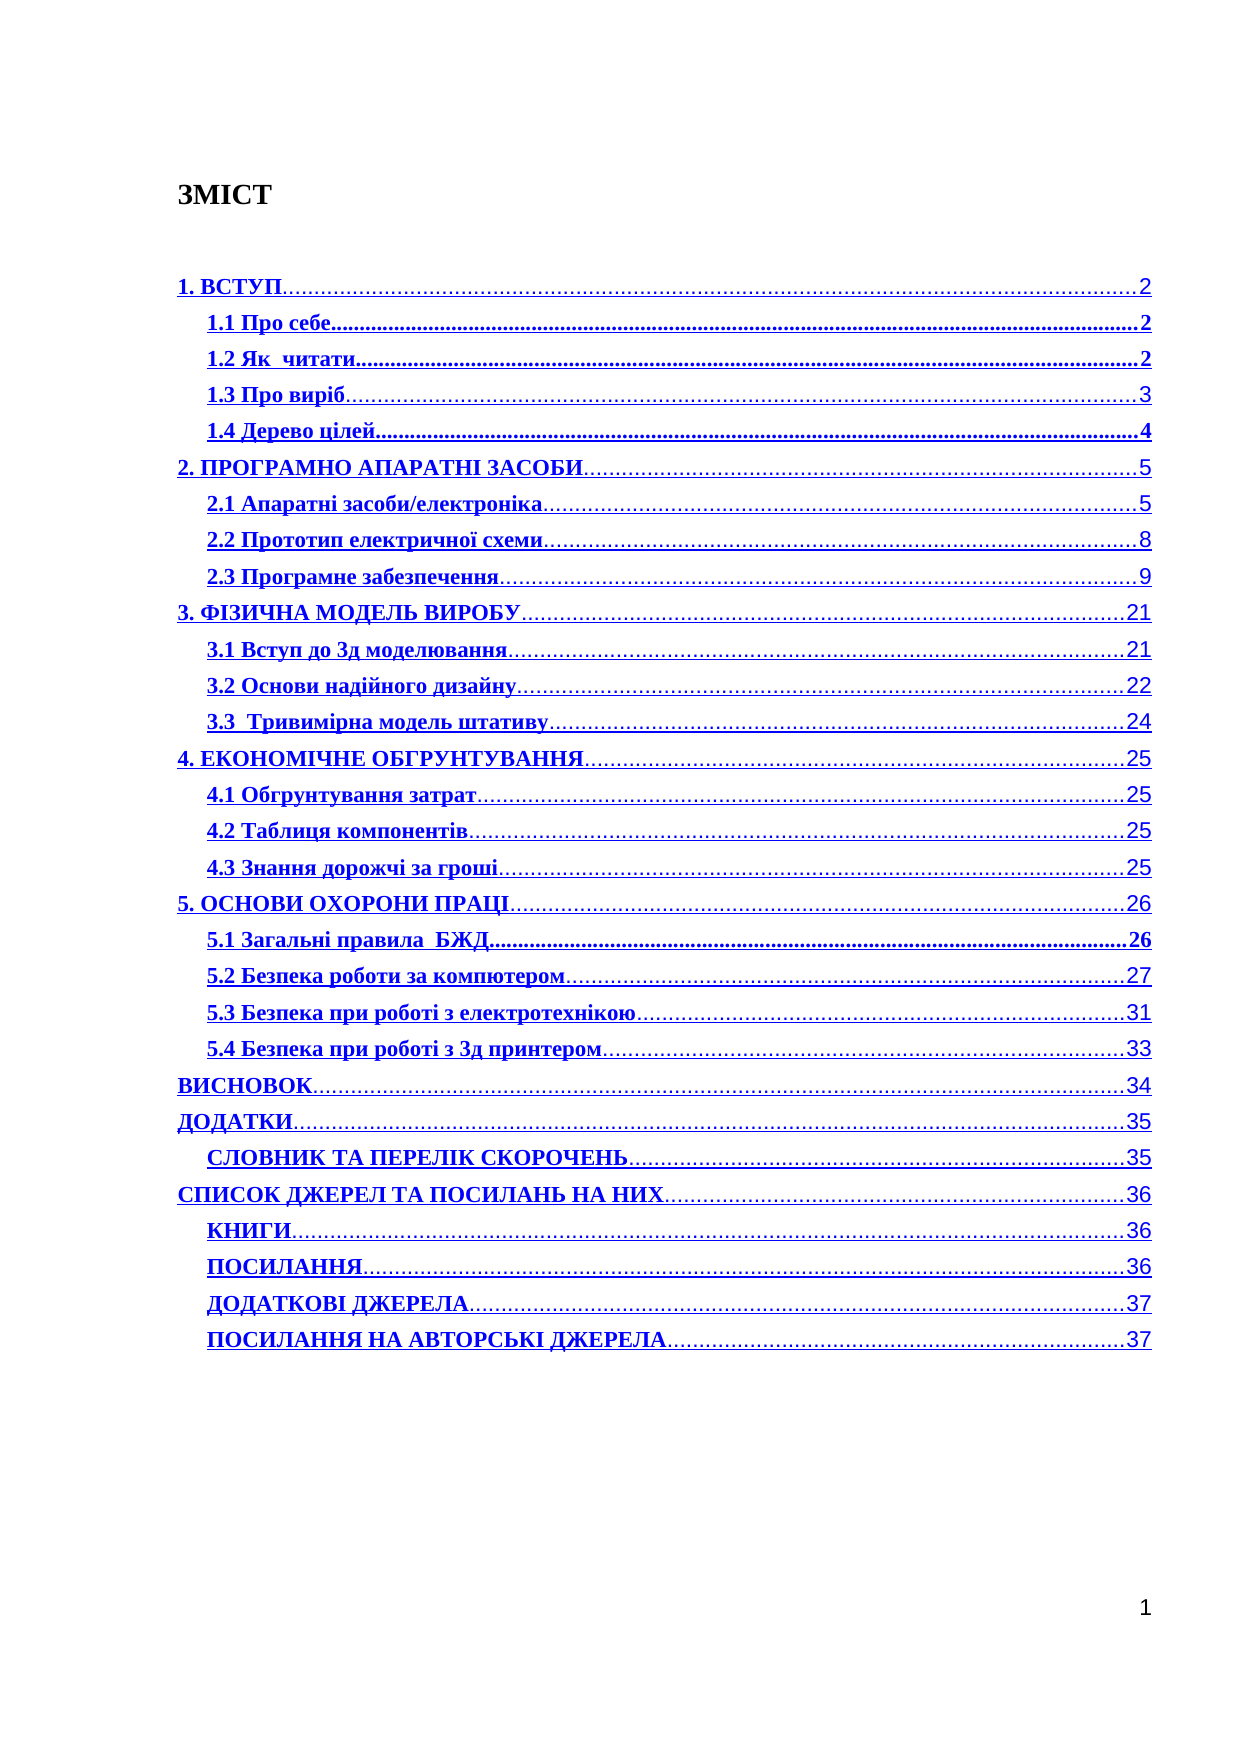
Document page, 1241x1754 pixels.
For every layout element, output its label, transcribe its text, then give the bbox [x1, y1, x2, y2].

text 2.2 Прототип електричної схеми 8 [207, 526, 1152, 549]
text 3.2 Основи надійного дизайну 22 [207, 672, 1152, 695]
text 1.2 Як читати 2 [207, 345, 1152, 368]
text 2.1 Апаратні засоби/електроніка 5 [207, 490, 1152, 513]
text 4. ЕКОНОМІЧНЕ ОБГРУНТУВАННЯ 25 [177, 744, 1152, 768]
text 1.3 Про виріб 3 [207, 381, 1152, 404]
text 1.4 Дерево цілей 4 [207, 418, 1152, 440]
text 5.4 Безпека при роботі з 3д принтером 33 [207, 1035, 1152, 1058]
text ДОДАТКИ 35 [177, 1108, 1152, 1131]
text 5.2 Безпека роботи за компютером 27 [207, 962, 1152, 985]
text ДОДАТКОВІ ДЖЕРЕЛА 37 [207, 1290, 1152, 1313]
text 4.2 Таблиця компонентів 25 [207, 817, 1152, 840]
text 2. ПРОГРАМНО АПАРАТНІ ЗАСОБИ 5 [177, 454, 1152, 477]
text 5.3 Безпека при роботі з електротехнікою 31 [207, 999, 1152, 1022]
text ПОСИЛАННЯ НА АВТОРСЬКІ ДЖЕРЕЛА 37 [207, 1326, 1152, 1349]
text СЛОВНИК ТА ПЕРЕЛІК СКОРОЧЕНЬ 35 [207, 1144, 1152, 1167]
text 3.1 Вступ до 3д моделювання 21 [207, 636, 1152, 659]
text 2.3 Програмне забезпечення 9 [207, 563, 1152, 586]
text ВИСНОВОК 34 [177, 1072, 1152, 1095]
text КНИГИ 36 [207, 1217, 1152, 1240]
text СПИСОК ДЖЕРЕЛ ТА ПОСИЛАНЬ НА НИХ 36 [177, 1181, 1152, 1204]
text 1. ВСТУП 2 [177, 273, 1152, 296]
text 4.3 Знання дорожчі за гроші 25 [207, 854, 1152, 877]
text 3. ФІЗИЧНА МОДЕЛЬ ВИРОБУ 21 [177, 599, 1152, 622]
text ЗМІСТ [177, 177, 1152, 211]
text 5. ОСНОВИ ОХОРОНИ ПРАЦІ 26 [177, 890, 1152, 913]
text 1.1 Про себе 2 [207, 309, 1152, 332]
text 3.3 Тривимірна модель штативу 24 [207, 708, 1152, 731]
text 5.1 Загальні правила БЖД 26 [207, 926, 1152, 949]
text 4.1 Обгрунтування затрат 25 [207, 781, 1152, 804]
text ПОСИЛАННЯ 36 [207, 1253, 1152, 1276]
